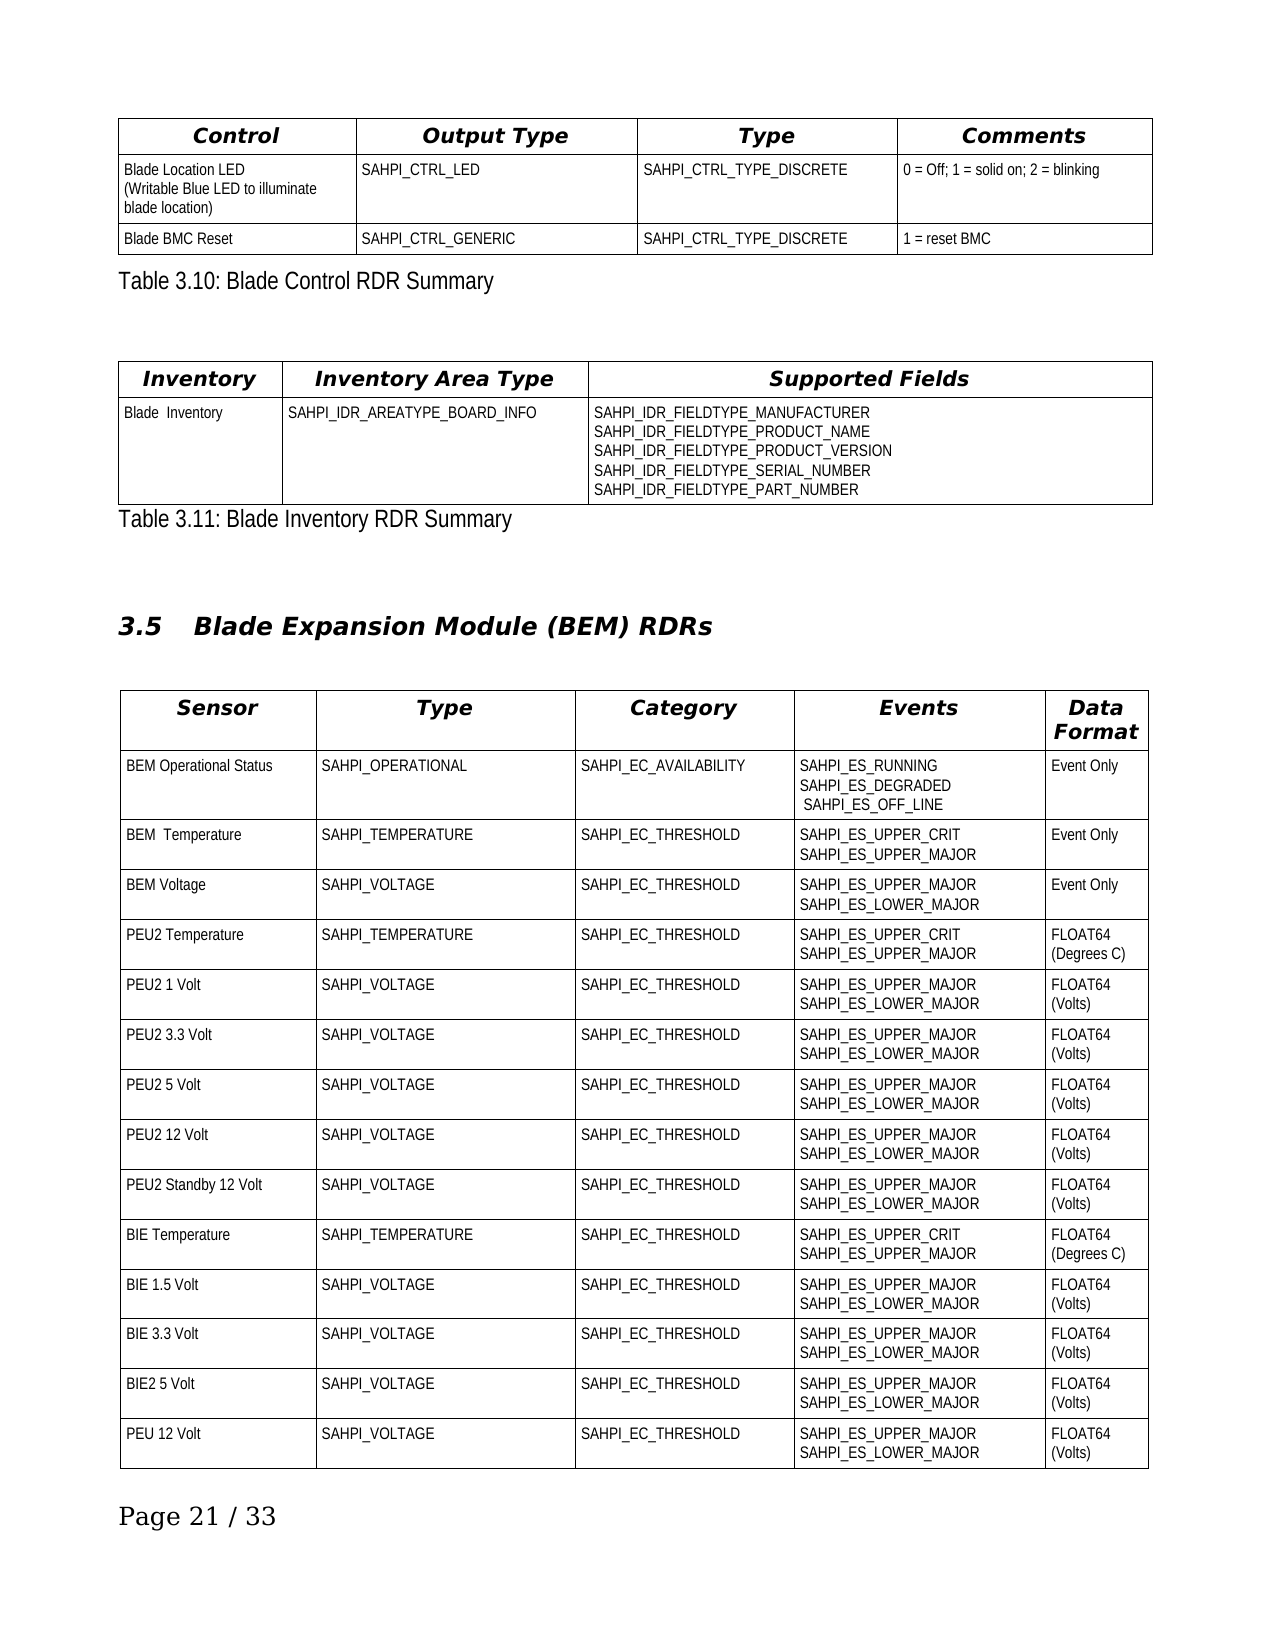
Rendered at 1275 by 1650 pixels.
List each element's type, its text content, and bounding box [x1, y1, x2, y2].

table_cell BEM Temperature [121, 820, 316, 869]
table_cell SAHPI_EC_THRESHOLD [576, 970, 794, 1019]
table_header Inventory [119, 362, 282, 397]
table_cell SAHPI_ES_UPPER_CRIT SAHPI_ES_UPPER_MAJOR [795, 920, 1045, 969]
table_header Type [638, 119, 897, 154]
table_cell SAHPI_ES_UPPER_MAJOR SAHPI_ES_LOWER_MAJOR [795, 1170, 1045, 1218]
table_cell SAHPI_EC_THRESHOLD [576, 920, 794, 969]
table_header Output Type [357, 119, 637, 154]
table_cell SAHPI_VOLTAGE [317, 870, 575, 919]
table_cell SAHPI_VOLTAGE [317, 1419, 575, 1468]
table_cell PEU2 1 Volt [121, 970, 316, 1019]
table_cell BIE Temperature [121, 1220, 316, 1268]
table_cell BEM Operational Status [121, 751, 316, 819]
table_cell FLOAT64 (Volts) [1046, 970, 1148, 1019]
table_cell PEU2 5 Volt [121, 1070, 316, 1119]
table_cell SAHPI_TEMPERATURE [317, 1220, 575, 1268]
table_cell 0 = Off; 1 = solid on; 2 = blinking [898, 155, 1152, 223]
table_cell SAHPI_TEMPERATURE [317, 920, 575, 969]
table_cell FLOAT64 (Volts) [1046, 1270, 1148, 1318]
table_cell FLOAT64 (Degrees C) [1046, 920, 1148, 969]
table_cell SAHPI_EC_THRESHOLD [576, 1319, 794, 1368]
table_cell SAHPI_EC_THRESHOLD [576, 870, 794, 919]
table_cell 1 = reset BMC [898, 224, 1152, 254]
table_header Category [576, 691, 794, 750]
table_cell BEM Voltage [121, 870, 316, 919]
table_cell FLOAT64 (Volts) [1046, 1070, 1148, 1119]
table_cell SAHPI_VOLTAGE [317, 1369, 575, 1418]
table_cell SAHPI_ES_UPPER_MAJOR SAHPI_ES_LOWER_MAJOR [795, 1070, 1045, 1119]
table_cell BIE2 5 Volt [121, 1369, 316, 1418]
table_cell SAHPI_VOLTAGE [317, 1270, 575, 1318]
table_cell SAHPI_ES_UPPER_MAJOR SAHPI_ES_LOWER_MAJOR [795, 970, 1045, 1019]
table_cell FLOAT64 (Degrees C) [1046, 1220, 1148, 1268]
table_cell PEU2 Temperature [121, 920, 316, 969]
table_cell SAHPI_ES_UPPER_MAJOR SAHPI_ES_LOWER_MAJOR [795, 1020, 1045, 1069]
table_cell SAHPI_EC_AVAILABILITY [576, 751, 794, 819]
table_cell BIE 1.5 Volt [121, 1270, 316, 1318]
table_cell SAHPI_ES_UPPER_MAJOR SAHPI_ES_LOWER_MAJOR [795, 870, 1045, 919]
table_cell SAHPI_VOLTAGE [317, 1070, 575, 1119]
table_cell SAHPI_TEMPERATURE [317, 820, 575, 869]
table_cell Event Only [1046, 870, 1148, 919]
table_cell PEU 12 Volt [121, 1419, 316, 1468]
table_cell SAHPI_ES_UPPER_MAJOR SAHPI_ES_LOWER_MAJOR [795, 1369, 1045, 1418]
table_cell SAHPI_ES_UPPER_MAJOR SAHPI_ES_LOWER_MAJOR [795, 1419, 1045, 1468]
table_cell SAHPI_CTRL_GENERIC [357, 224, 637, 254]
table_cell SAHPI_ES_UPPER_MAJOR SAHPI_ES_LOWER_MAJOR [795, 1270, 1045, 1318]
table_cell FLOAT64 (Volts) [1046, 1319, 1148, 1368]
table_cell SAHPI_ES_UPPER_CRIT SAHPI_ES_UPPER_MAJOR [795, 820, 1045, 869]
table_cell FLOAT64 (Volts) [1046, 1419, 1148, 1468]
table_cell SAHPI_CTRL_TYPE_DISCRETE [638, 224, 897, 254]
table_cell SAHPI_EC_THRESHOLD [576, 820, 794, 869]
table_cell PEU2 3.3 Volt [121, 1020, 316, 1069]
table_cell Event Only [1046, 751, 1148, 819]
table_cell SAHPI_ES_UPPER_MAJOR SAHPI_ES_LOWER_MAJOR [795, 1120, 1045, 1169]
table_cell SAHPI_VOLTAGE [317, 1120, 575, 1169]
table_cell FLOAT64 (Volts) [1046, 1170, 1148, 1218]
table_cell FLOAT64 (Volts) [1046, 1369, 1148, 1418]
table_header Data Format [1046, 691, 1148, 750]
table_header Events [795, 691, 1045, 750]
table_cell SAHPI_IDR_FIELDTYPE_MANUFACTURER SAHPI_IDR_FIELDTYPE_PRODUCT_NAME SAHPI_IDR_FIELDTYPE_PRODUCT_VERSION SAHPI_IDR_FIELDTYPE_SERIAL_NUMBER SAHPI_IDR_FIELDTYPE_PART_NUMBER [589, 398, 1152, 504]
table_cell PEU2 Standby 12 Volt [121, 1170, 316, 1218]
table_header Inventory Area Type [283, 362, 588, 397]
table_cell SAHPI_VOLTAGE [317, 1319, 575, 1368]
subtitle Blade Expansion Module (BEM) RDRs [118, 612, 1157, 641]
table_cell SAHPI_CTRL_LED [357, 155, 637, 223]
table_cell PEU2 12 Volt [121, 1120, 316, 1169]
text Table 3.11: Blade Inventory RDR Summary [118, 504, 1157, 533]
table_header Comments [898, 119, 1152, 154]
table_cell SAHPI_EC_THRESHOLD [576, 1419, 794, 1468]
table_cell SAHPI_EC_THRESHOLD [576, 1020, 794, 1069]
table_cell SAHPI_VOLTAGE [317, 1020, 575, 1069]
table_cell FLOAT64 (Volts) [1046, 1120, 1148, 1169]
table_cell SAHPI_OPERATIONAL [317, 751, 575, 819]
table_cell SAHPI_EC_THRESHOLD [576, 1170, 794, 1218]
table_cell SAHPI_ES_UPPER_CRIT SAHPI_ES_UPPER_MAJOR [795, 1220, 1045, 1268]
table_cell BIE 3.3 Volt [121, 1319, 316, 1368]
table_header Type [317, 691, 575, 750]
table_cell SAHPI_IDR_AREATYPE_BOARD_INFO [283, 398, 588, 504]
text Table 3.10: Blade Control RDR Summary [118, 266, 1157, 295]
table_cell SAHPI_VOLTAGE [317, 1170, 575, 1218]
table_cell Blade BMC Reset [119, 224, 356, 254]
table_cell SAHPI_EC_THRESHOLD [576, 1220, 794, 1268]
table_cell SAHPI_EC_THRESHOLD [576, 1120, 794, 1169]
table_cell SAHPI_VOLTAGE [317, 970, 575, 1019]
table_cell SAHPI_ES_UPPER_MAJOR SAHPI_ES_LOWER_MAJOR [795, 1319, 1045, 1368]
table_cell SAHPI_EC_THRESHOLD [576, 1070, 794, 1119]
table_header Sensor [121, 691, 316, 750]
table_cell Event Only [1046, 820, 1148, 869]
table_cell SAHPI_EC_THRESHOLD [576, 1369, 794, 1418]
table_cell Blade Inventory [119, 398, 282, 504]
table_cell SAHPI_ES_RUNNING SAHPI_ES_DEGRADED SAHPI_ES_OFF_LINE [795, 751, 1045, 819]
table_header Supported Fields [589, 362, 1152, 397]
table_cell SAHPI_EC_THRESHOLD [576, 1270, 794, 1318]
table_cell Blade Location LED (Writable Blue LED to illuminate blade location) [119, 155, 356, 223]
table_cell FLOAT64 (Volts) [1046, 1020, 1148, 1069]
table_header Control [119, 119, 356, 154]
table_cell SAHPI_CTRL_TYPE_DISCRETE [638, 155, 897, 223]
